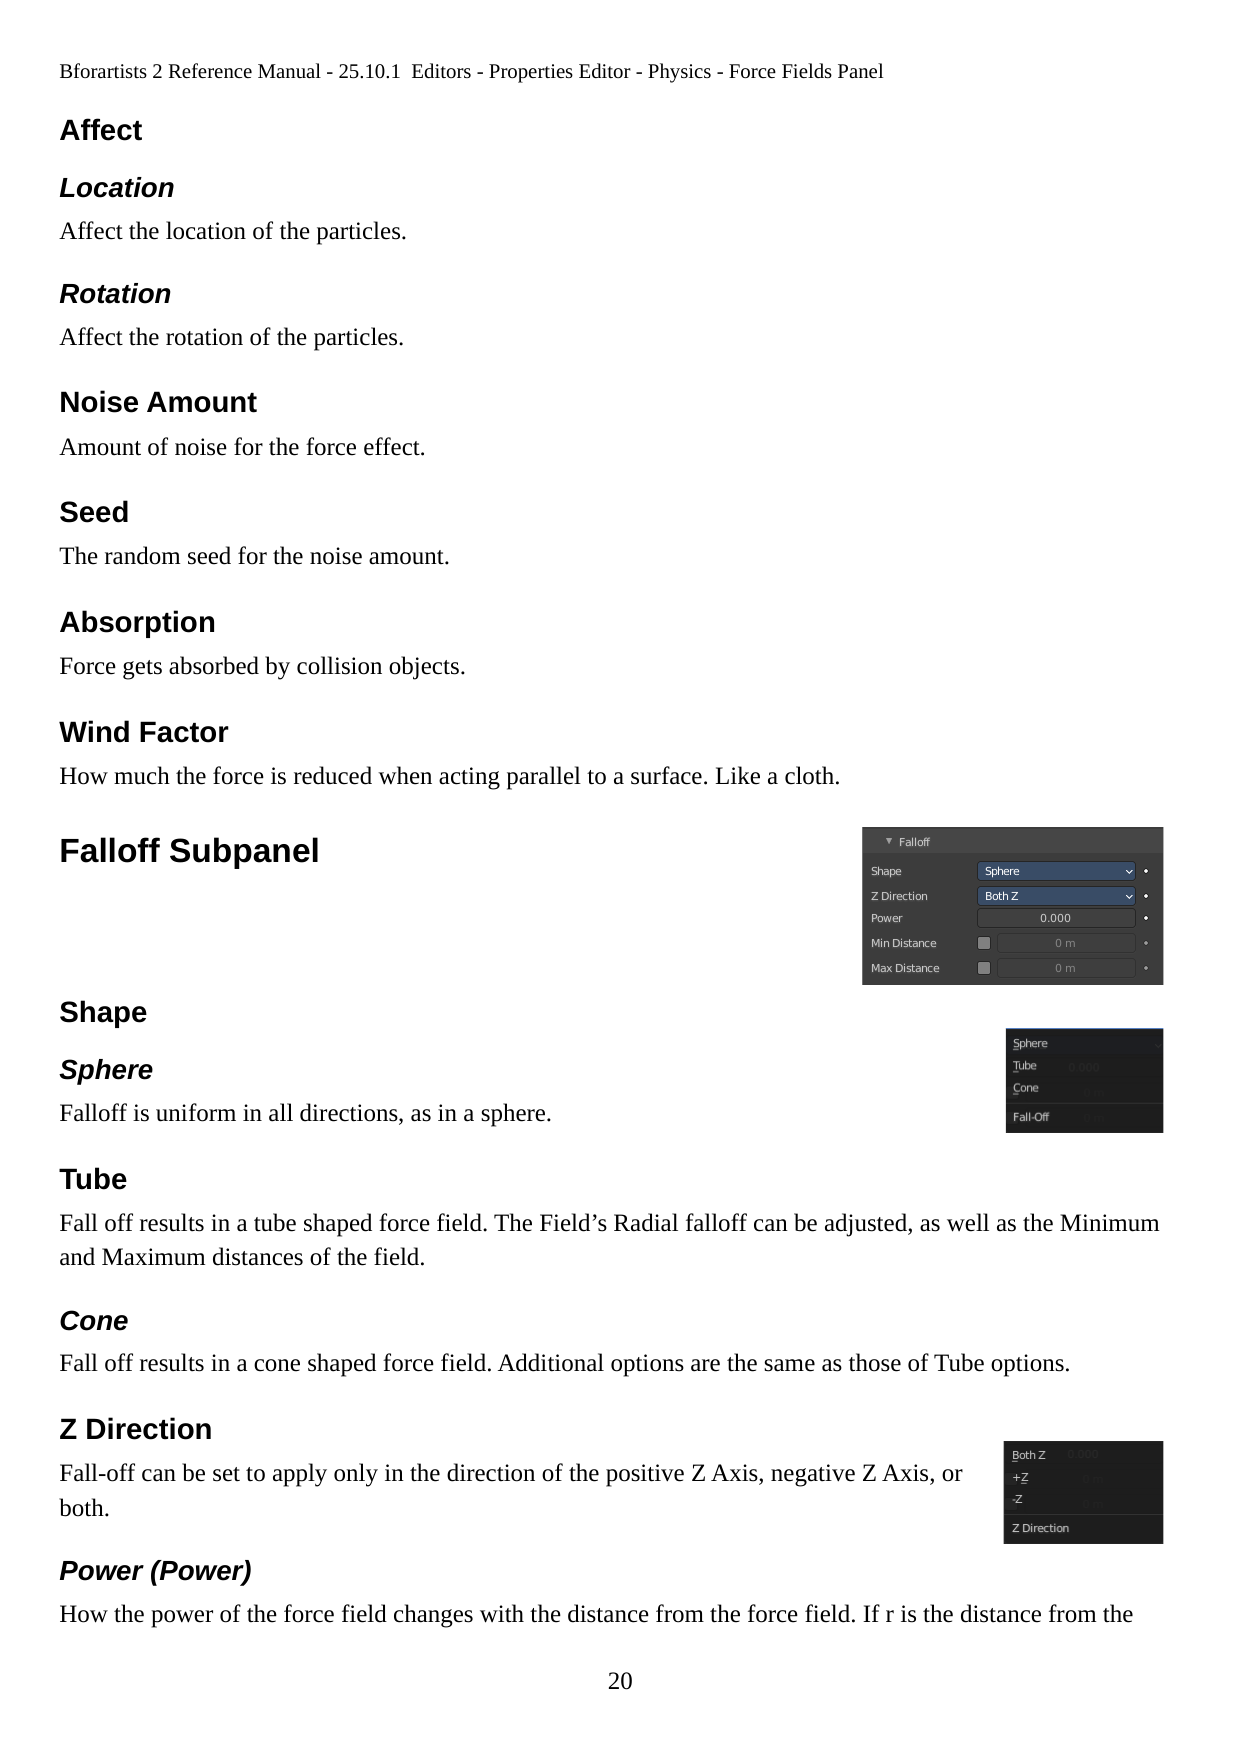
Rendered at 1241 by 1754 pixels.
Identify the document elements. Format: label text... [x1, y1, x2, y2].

text Fall off results in a tube shaped force field. The Field’s Radial falloff can be adjusted, as well as the Minimum and Maximum distances of the field. [59, 1208, 1181, 1271]
text How much the force is reduced when acting parallel to a surface. Like a cloth. [59, 761, 1181, 790]
text Affect the rotation of the particles. [59, 322, 1181, 350]
subtitle Cone [59, 1304, 1181, 1336]
text How the power of the force field changes with the distance from the force field. If r is the distance from the [59, 1599, 1181, 1627]
subtitle Tube [59, 1162, 1181, 1196]
picture [1005, 1028, 1164, 1133]
subtitle Rotation [59, 277, 1181, 309]
picture [862, 827, 1164, 985]
subtitle Shape [59, 995, 1181, 1029]
text Amount of noise for the force effect. [59, 432, 1181, 460]
text Falloff is uniform in all directions, as in a sphere. [59, 1098, 1005, 1127]
subtitle Power (Power) [59, 1554, 1181, 1586]
subtitle Seed [59, 495, 1181, 529]
text Affect the location of the particles. [59, 216, 1181, 244]
text Fall-off can be set to apply only in the direction of the positive Z Axis, negative Z Axis, or both. [59, 1458, 1003, 1522]
subtitle Absorption [59, 605, 1181, 639]
subtitle [1164, 1054, 1181, 1086]
subtitle Wind Factor [59, 715, 1181, 749]
text Force gets absorbed by collision objects. [59, 651, 1181, 680]
subtitle Affect [59, 113, 1181, 146]
text The random seed for the noise amount. [59, 541, 1181, 570]
subtitle [1164, 831, 1181, 870]
subtitle Falloff Subpanel [59, 831, 862, 870]
text Fall off results in a cone shaped force field. Additional options are the same as those of Tube options. [59, 1348, 1181, 1377]
subtitle Noise Amount [59, 385, 1181, 419]
subtitle Sphere [59, 1054, 1005, 1086]
picture [1003, 1441, 1164, 1544]
subtitle Location [59, 171, 1181, 203]
subtitle Z Direction [59, 1412, 1181, 1446]
